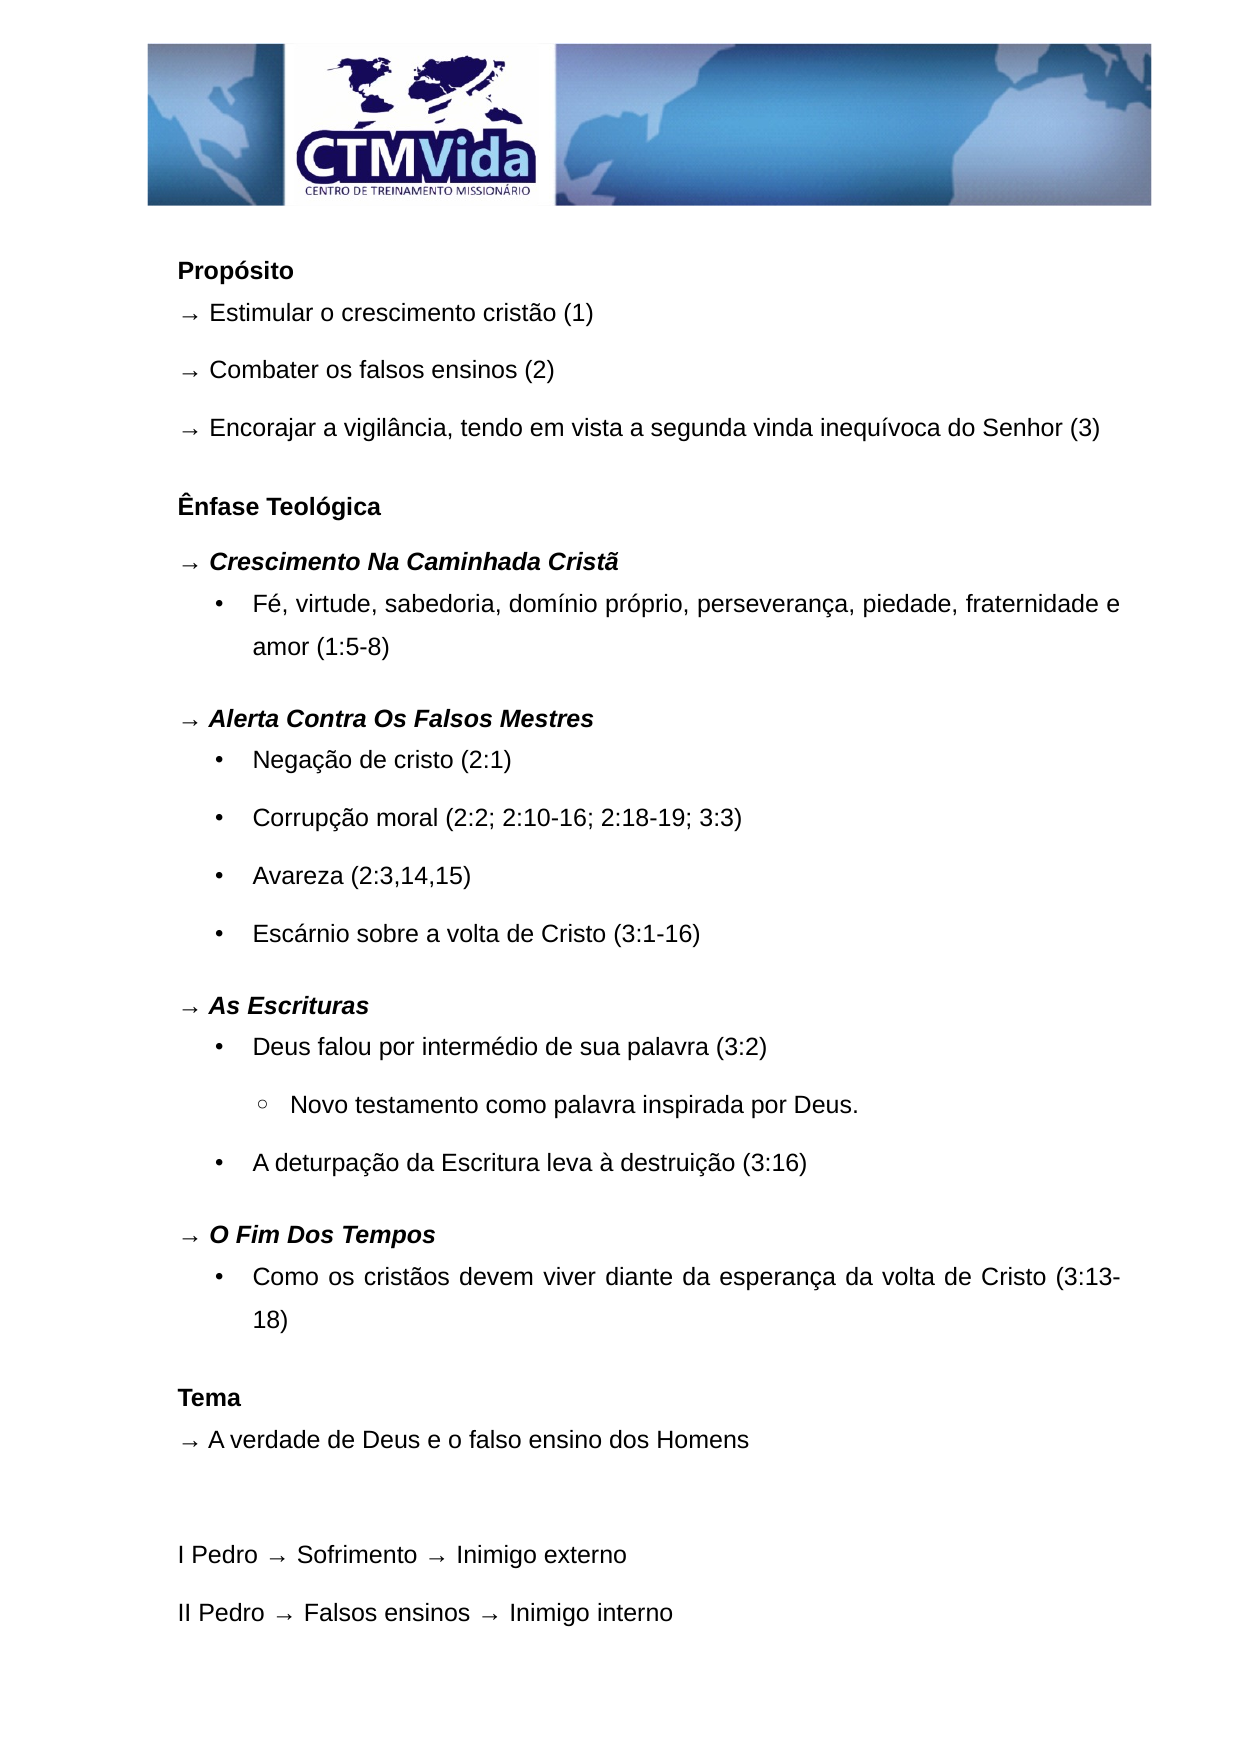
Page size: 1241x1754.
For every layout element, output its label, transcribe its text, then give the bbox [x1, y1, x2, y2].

list Negação de cristo (2:1) [215, 745, 1122, 774]
subtitle ênfase teológica [177, 491, 1122, 520]
subtitle propósito [177, 256, 1122, 285]
text II Pedro → Falsos ensinos → Inimigo interno [177, 1598, 1122, 1627]
text → A verdade de Deus e o falso ensino dos Homens [177, 1425, 1122, 1453]
list Fé, virtude, sabedoria, domínio próprio, perseverança, piedade, fraternidade e amor (1:5-8) [215, 588, 1122, 661]
list Escárnio sobre a volta de Cristo (3:1-16) [215, 919, 1122, 948]
subtitle → O fim dos tempos [177, 1220, 1122, 1249]
subtitle tema [177, 1383, 1122, 1412]
list Como os cristãos devem viver diante da esperança da volta de Cristo (3:13-18) [215, 1262, 1122, 1334]
text I Pedro → Sofrimento → Inimigo externo [177, 1540, 1122, 1569]
text → Estimular o crescimento cristão (1) [177, 297, 1122, 326]
text → Encorajar a vigilância, tendo em vista a segunda vinda inequívoca do Senhor (3) [177, 413, 1122, 442]
list Avareza (2:3,14,15) [215, 861, 1122, 890]
list A deturpação da Escritura leva à destruição (3:16) [215, 1148, 1122, 1177]
list Deus falou por intermédio de sua palavra (3:2) [215, 1032, 1122, 1061]
subtitle → Crescimento na Caminhada Cristã [177, 547, 1122, 576]
subtitle → Alerta contra os falsos mestres [177, 704, 1122, 733]
text → Combater os falsos ensinos (2) [177, 355, 1122, 384]
subtitle → As escrituras [177, 991, 1122, 1020]
list Novo testamento como palavra inspirada por Deus. [252, 1090, 1122, 1119]
list Corrupção moral (2:2; 2:10-16; 2:18-19; 3:3) [215, 803, 1122, 832]
picture [147, 43, 1152, 206]
